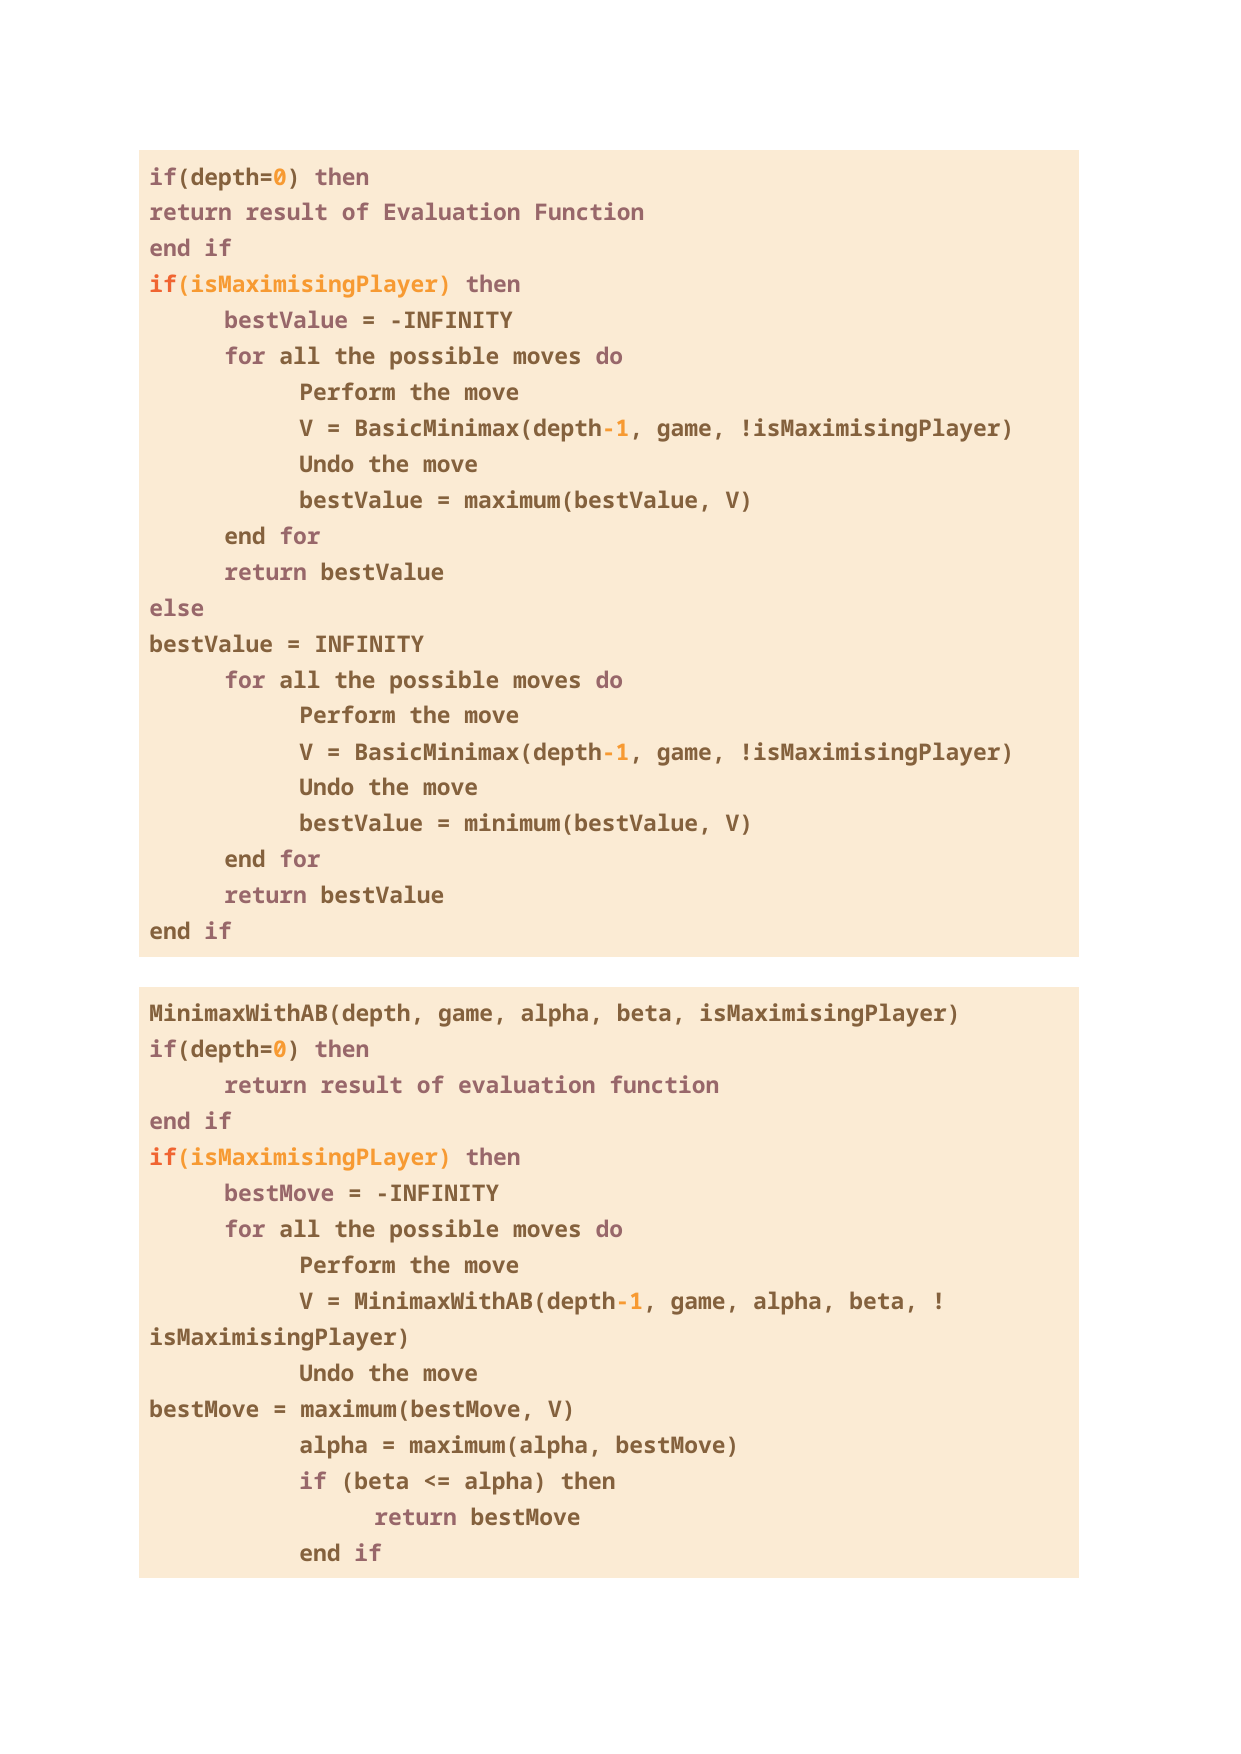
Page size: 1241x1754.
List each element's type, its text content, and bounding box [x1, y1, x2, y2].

table_header if(depth=0) then return result of Evaluation Function end if if(isMaximisingPlayer) then bestValue = -INFINITY for all the possible moves do Perform the move V = BasicMinimax(depth-1, game, !isMaximisingPlayer) Undo the move bestValue = maximum(bestValue, V) end for return bestValue else bestValue = INFINITY for all the possible moves do Perform the move V = BasicMinimax(depth-1, game, !isMaximisingPlayer) Undo the move bestValue = minimum(bestValue, V) end for return bestValue end if [139, 150, 1079, 957]
table_header MinimaxWithAB(depth, game, alpha, beta, isMaximisingPlayer) if(depth=0) then return result of evaluation function end if if(isMaximisingPLayer) then bestMove = -INFINITY for all the possible moves do Perform the move V = MinimaxWithAB(depth-1, game, alpha, beta, !isMaximisingPlayer) Undo the move bestMove = maximum(bestMove, V) alpha = maximum(alpha, bestMove) if (beta <= alpha) then return bestMove end if [139, 987, 1079, 1578]
